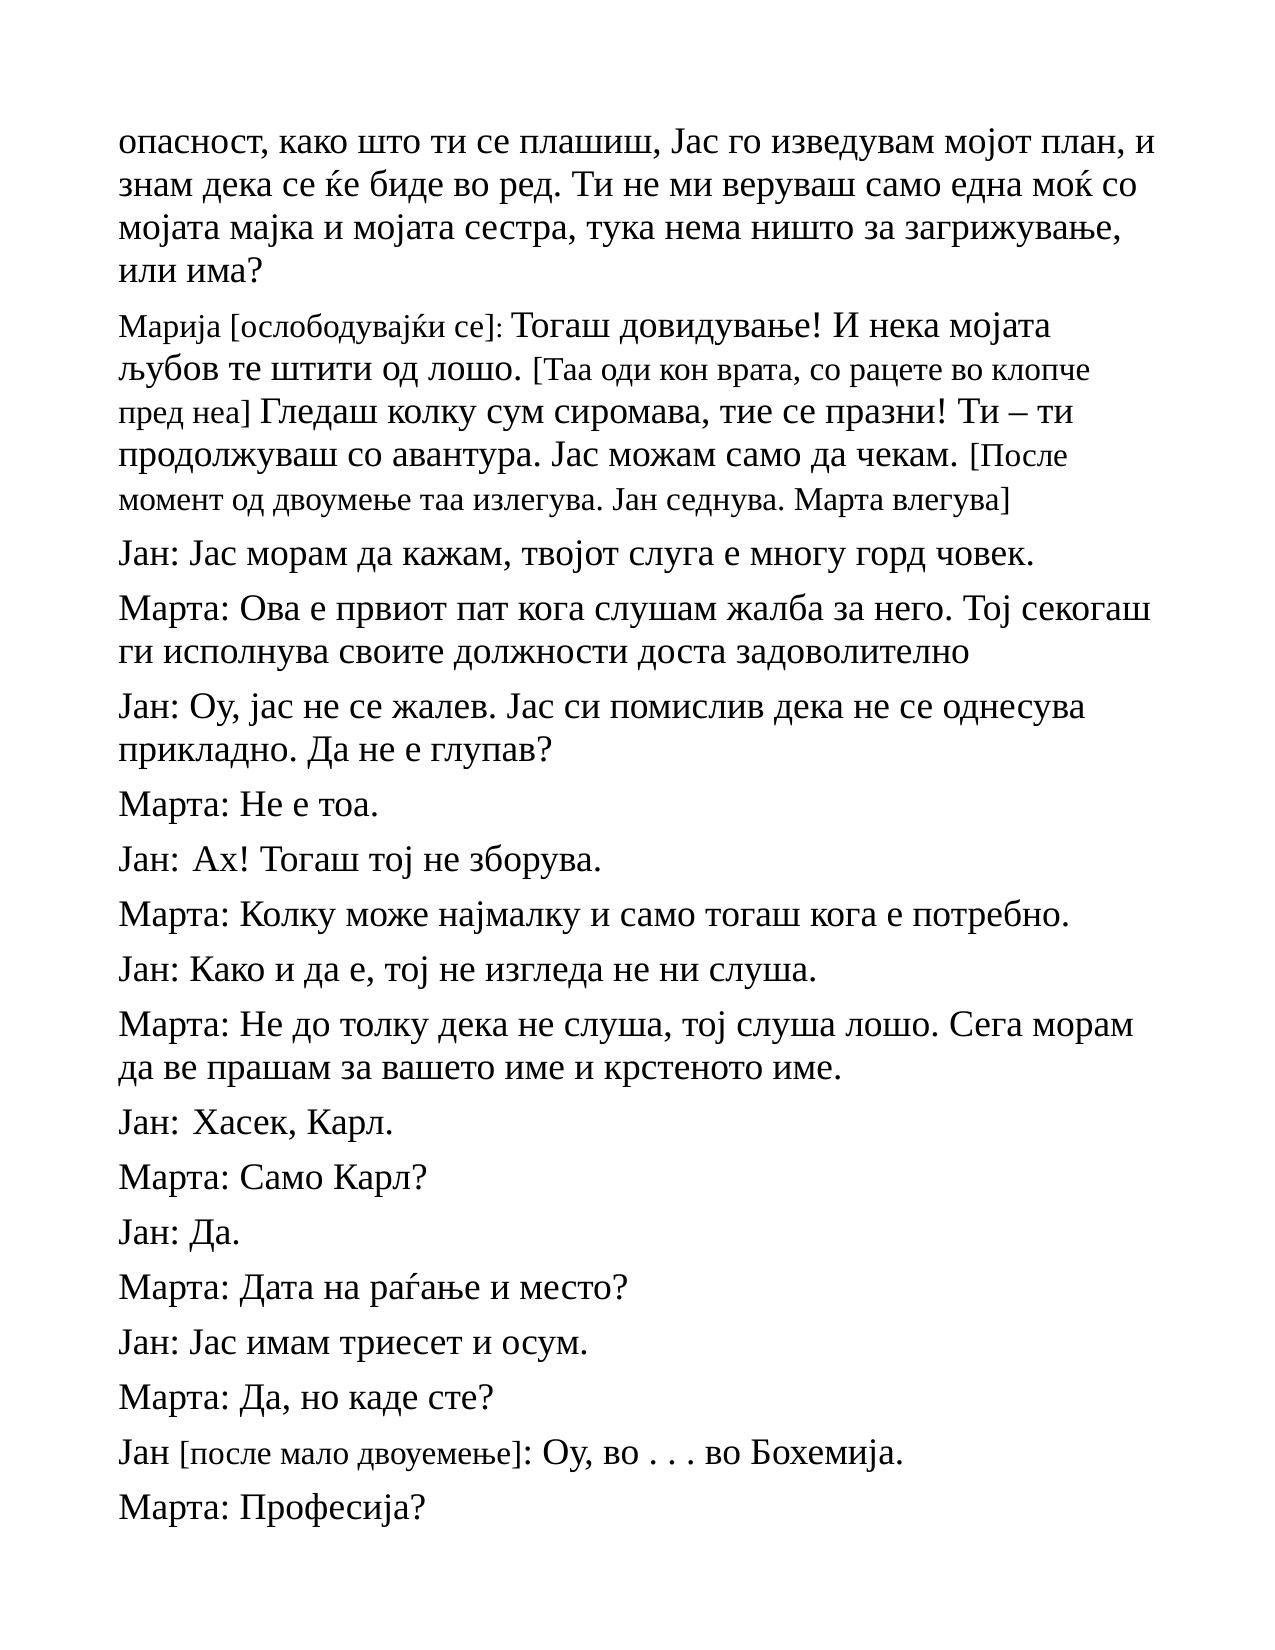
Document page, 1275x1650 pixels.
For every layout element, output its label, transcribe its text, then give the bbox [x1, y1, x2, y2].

text Марија [ослободувајќи се]: Тогаш довидување! И нека мојата љубов те штити од лошо. [Таа оди кон врата, со рацете во клопче пред неа] Гледаш колку сум сиромава, тие се празни! Ти – ти продолжуваш со авантура. Јас можам само да чекам. [После момент од двоумење таа излегува. Јан седнува. Марта влегува] [118, 302, 1157, 518]
text Јан: Хасек, Карл. [118, 1099, 1157, 1142]
text Јан: Јас морам да кажам, твојот слуга е многу горд човек. [118, 530, 1157, 573]
text Марта: Да, но каде сте? [118, 1374, 1157, 1417]
text Марта: Не е тоа. [118, 781, 1157, 824]
text Јан: Оу, јас не се жалев. Јас си помислив дека не се однесува прикладно. Да не е глупав? [118, 683, 1157, 769]
text Марта: Дата на раѓање и место? [118, 1264, 1157, 1307]
text Јан: Јас имам триесет и осум. [118, 1319, 1157, 1362]
text Јан: Ах! Тогаш тој не зборува. [118, 836, 1157, 879]
text Марта: Колку може најмалку и само тогаш кога е потребно. [118, 891, 1157, 934]
text Јан: Како и да е, тој не изгледа не ни слуша. [118, 946, 1157, 989]
text Марта: Не до толку дека не слуша, тој слуша лошо. Сега морам да ве прашам за вашето име и крстеното име. [118, 1001, 1157, 1087]
text Јан: Да. [118, 1209, 1157, 1252]
text Марта: Професија? [118, 1484, 1157, 1527]
text опасност, како што ти се плашиш, Јас го изведувам мојот план, и знам дека се ќе биде во ред. Ти не ми веруваш само една моќ со мојата мајка и мојата сестра, тука нема ништо за загрижување, или има? [118, 118, 1157, 291]
text Марта: Само Карл? [118, 1154, 1157, 1197]
text Марта: Ова е првиот пат кога слушам жалба за него. Тој секогаш ги исполнува своите должности доста задоволително [118, 585, 1157, 671]
text Јан [после мало двоуемење]: Оу, во . . . во Бохемија. [118, 1429, 1157, 1472]
